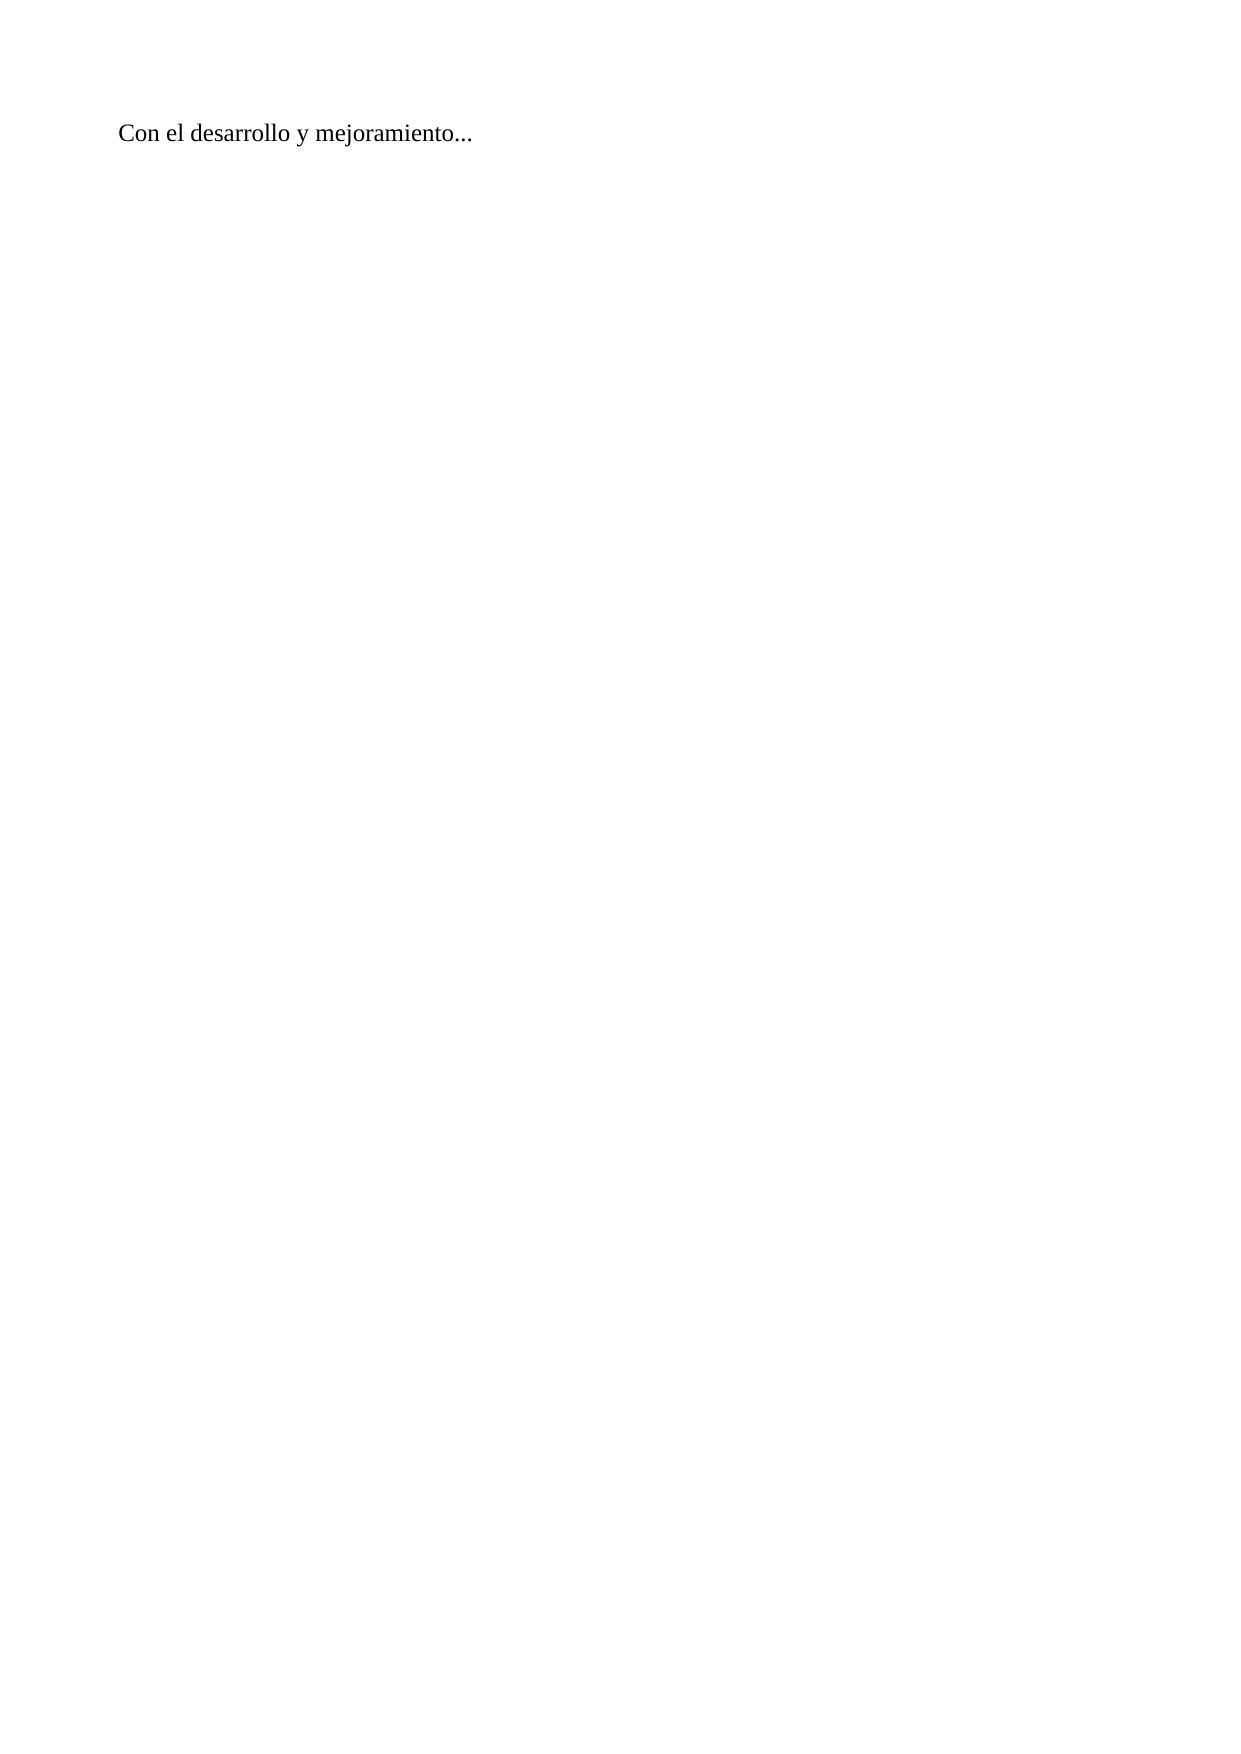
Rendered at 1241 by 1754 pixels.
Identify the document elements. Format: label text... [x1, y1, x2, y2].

text Con el desarrollo y mejoramiento... [118, 118, 1122, 147]
